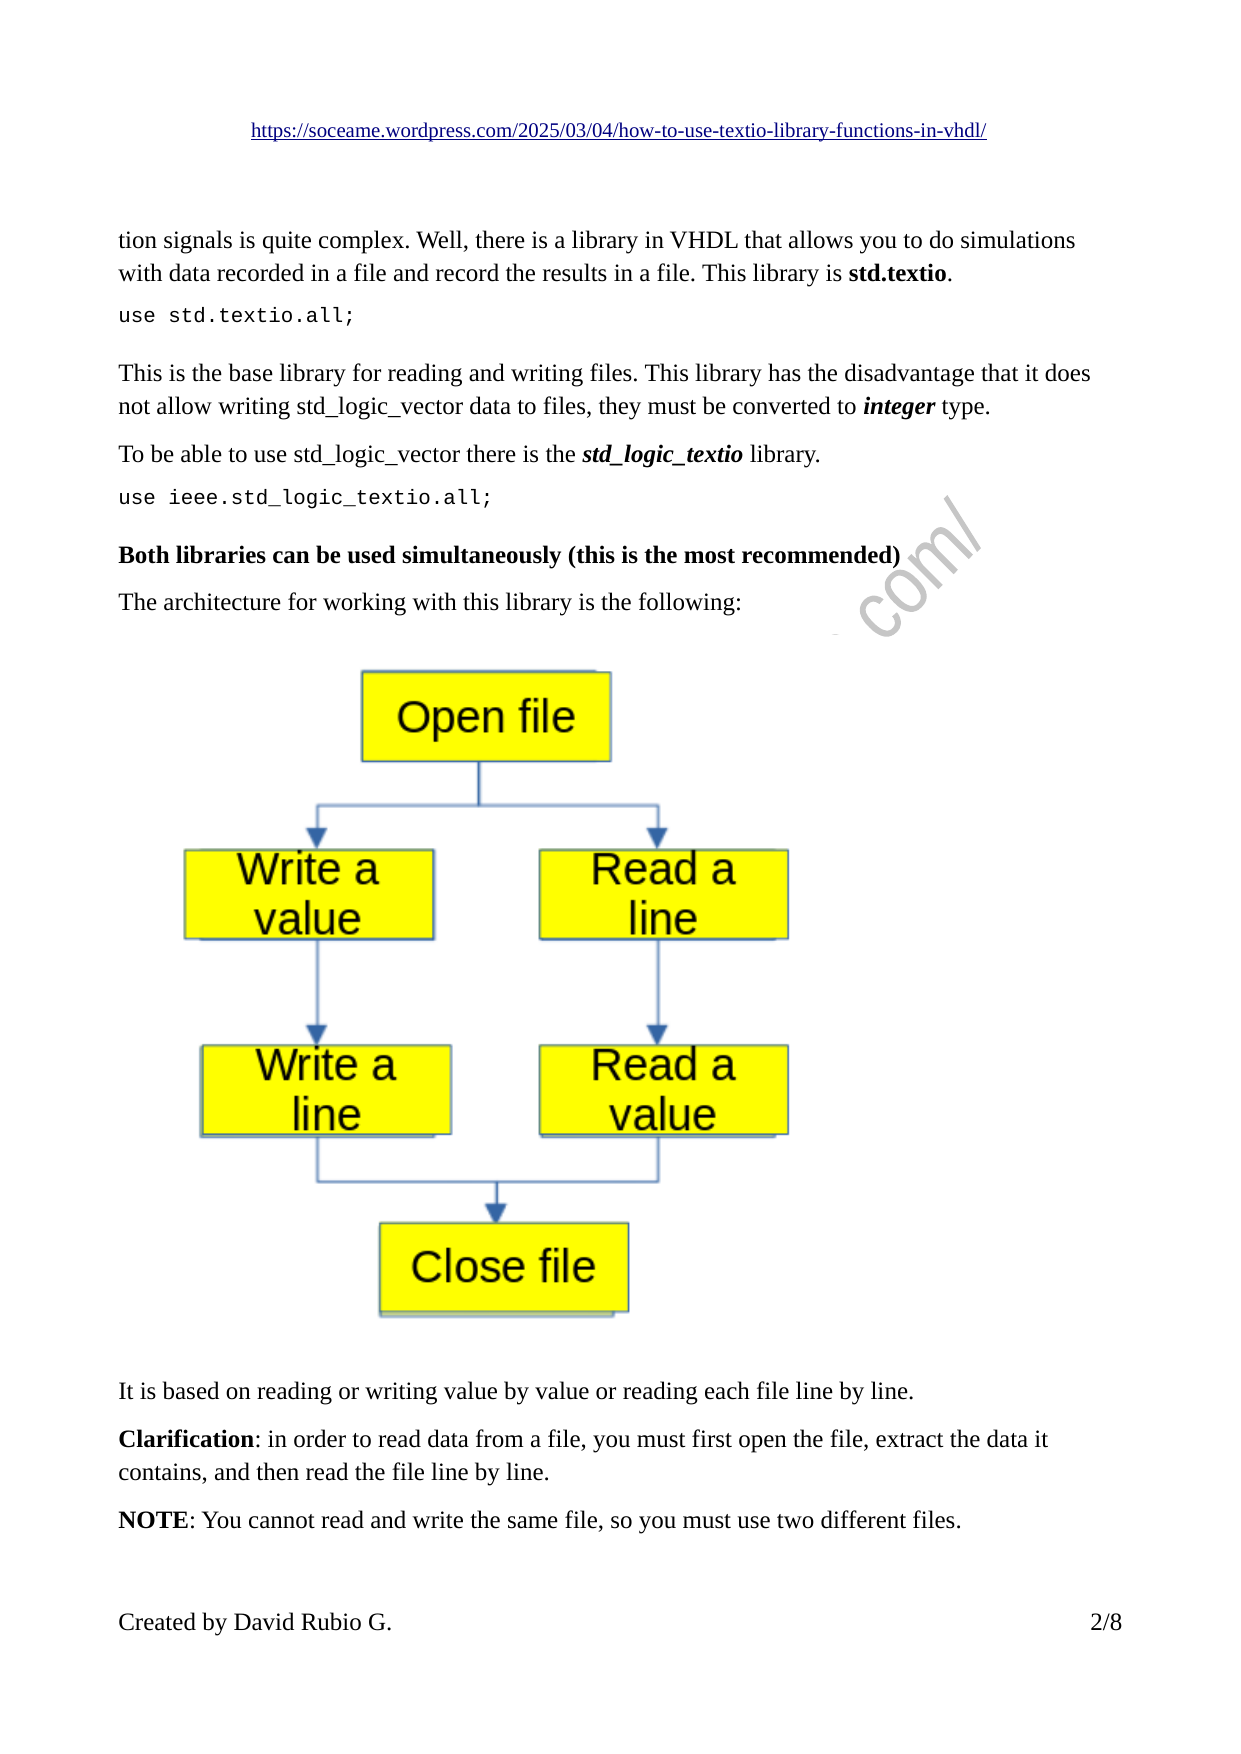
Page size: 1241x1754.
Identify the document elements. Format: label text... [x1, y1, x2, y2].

text [935, 540, 1122, 568]
text use ieee.std_logic_textio.all; [118, 487, 1122, 510]
text Clarification: in order to read data from a file, you must first open the file, extract the data it contains, and then read the file line by line. [118, 1424, 1122, 1486]
text tion signals is quite complex. Well, there is a library in VHDL that allows you to do simulations with data recorded in a file and record the results in a file. This library is std.textio. [118, 225, 1122, 286]
text Both libraries can be used simultaneously (this is the most recommended) [118, 540, 930, 568]
text It is based on reading or writing value by value or reading each file line by line. [118, 1376, 1122, 1405]
text To be able to use std_logic_vector there is the std_logic_textio library. [118, 439, 1122, 468]
text use std.textio.all; [118, 305, 1122, 329]
text NOTE: You cannot read and write the same file, so you must use two different files. [118, 1505, 1122, 1533]
picture [118, 635, 879, 1353]
text This is the base library for reading and writing files. This library has the disadvantage that it does not allow writing std_logic_vector data to files, they must be converted to integer type. [118, 358, 1122, 420]
text The architecture for working with this library is the following: [118, 587, 1122, 616]
